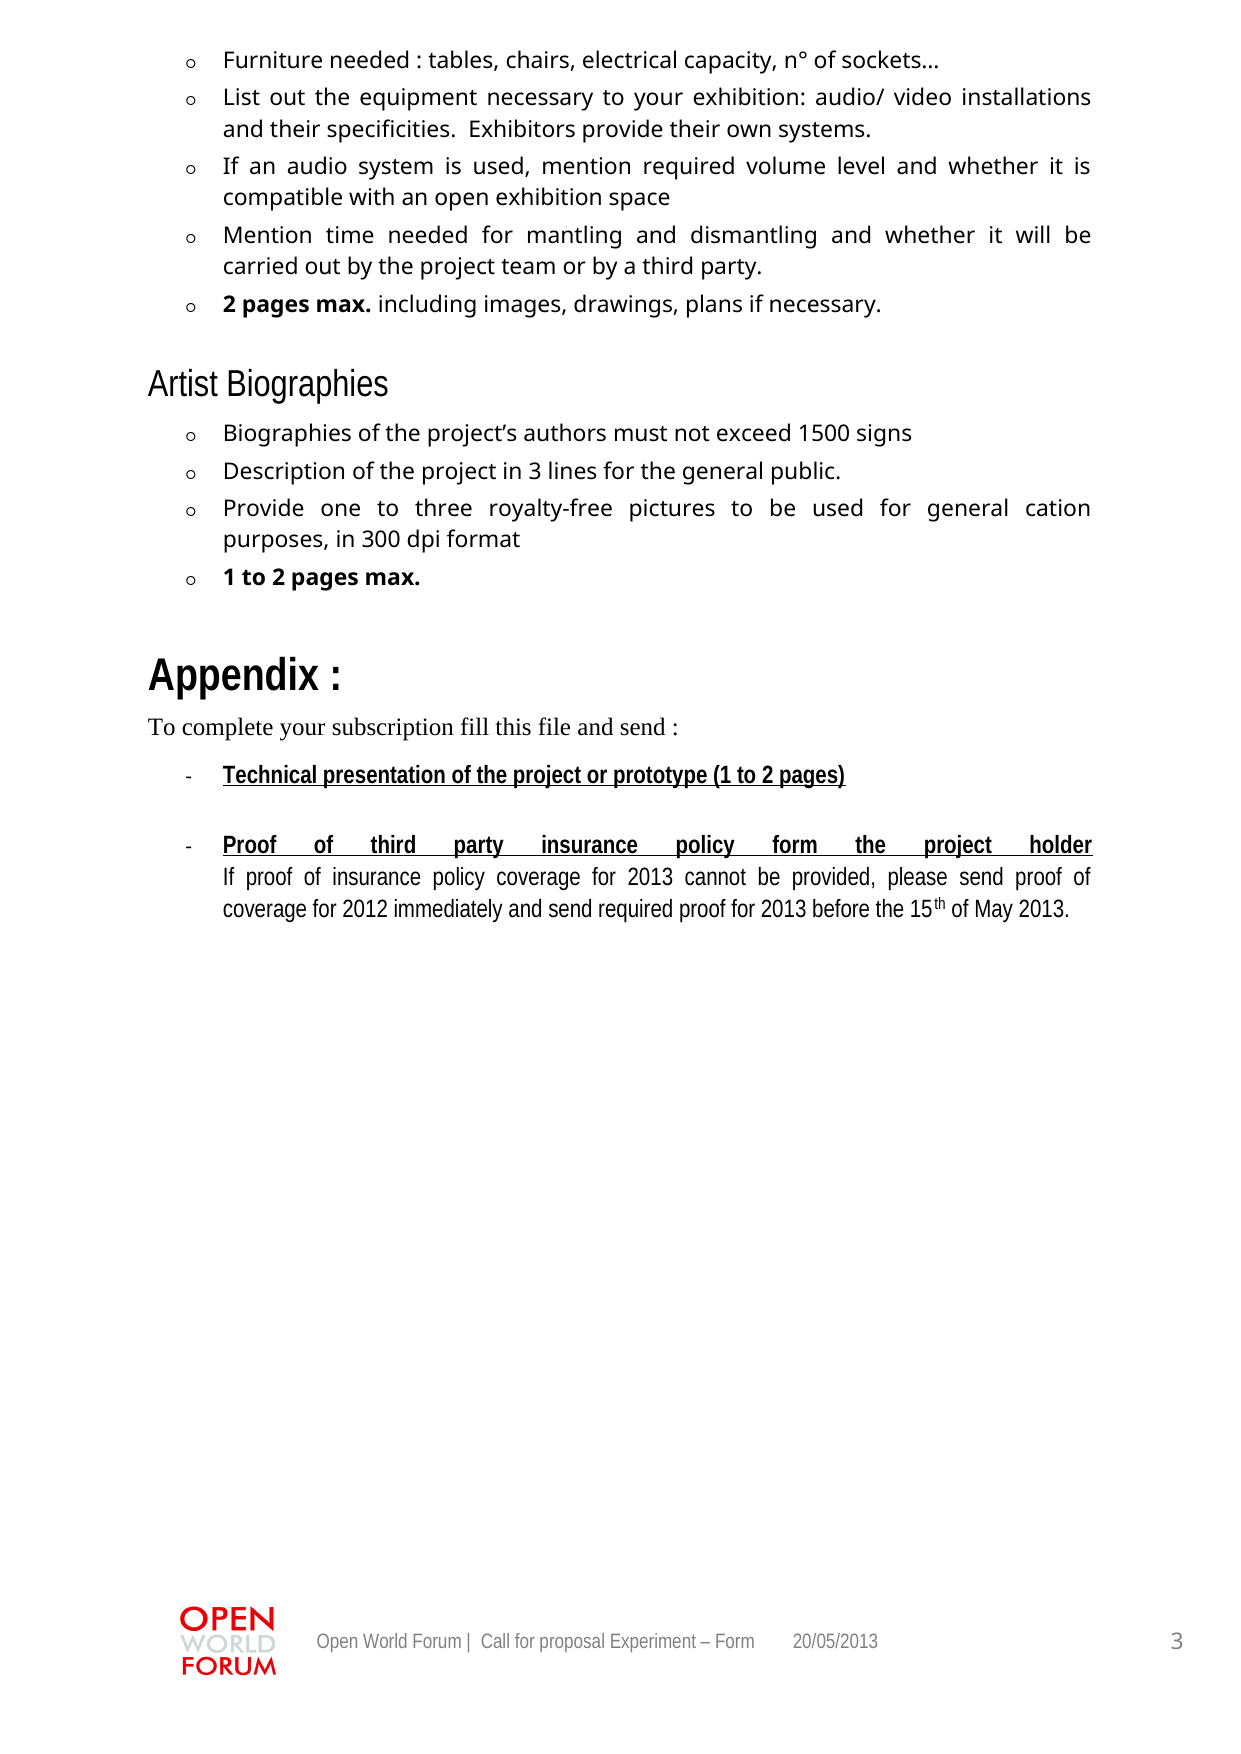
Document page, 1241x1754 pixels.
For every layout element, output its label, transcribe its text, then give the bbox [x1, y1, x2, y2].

text To complete your subscription fill this file and send : [148, 712, 1092, 741]
list Mention time needed for mantling and dismantling and whether it will be carried out by the project team or by a third party. [185, 219, 1092, 281]
list Proof of third party insurance policy form the project holder If proof of insurance policy coverage for 2013 cannot be provided, please send proof of coverage for 2012 immediately and send required proof for 2013 before the 15th of May 2013. [185, 830, 1092, 923]
list Furniture needed : tables, chairs, electrical capacity, n° of sockets… [185, 44, 1092, 75]
list Technical presentation of the project or prototype (1 to 2 pages) [185, 760, 1092, 789]
list Provide one to three royalty-free pictures to be used for general cation purposes, in 300 dpi format [185, 492, 1092, 554]
list 2 pages max. including images, drawings, plans if necessary. [185, 287, 1092, 319]
list List out the equipment necessary to your exhibition: audio/ video installations and their specificities. Exhibitors provide their own systems. [185, 81, 1092, 144]
subtitle Artist Biographies [148, 362, 1092, 404]
list 1 to 2 pages max. [185, 561, 1092, 592]
list Description of the project in 3 lines for the general public. [185, 454, 1092, 486]
list If an audio system is used, mention required volume level and whether it is compatible with an open exhibition space [185, 150, 1092, 212]
list Biographies of the project’s authors must not exceed 1500 signs [185, 417, 1092, 448]
picture [178, 1602, 279, 1679]
subtitle Appendix : [148, 647, 1092, 700]
